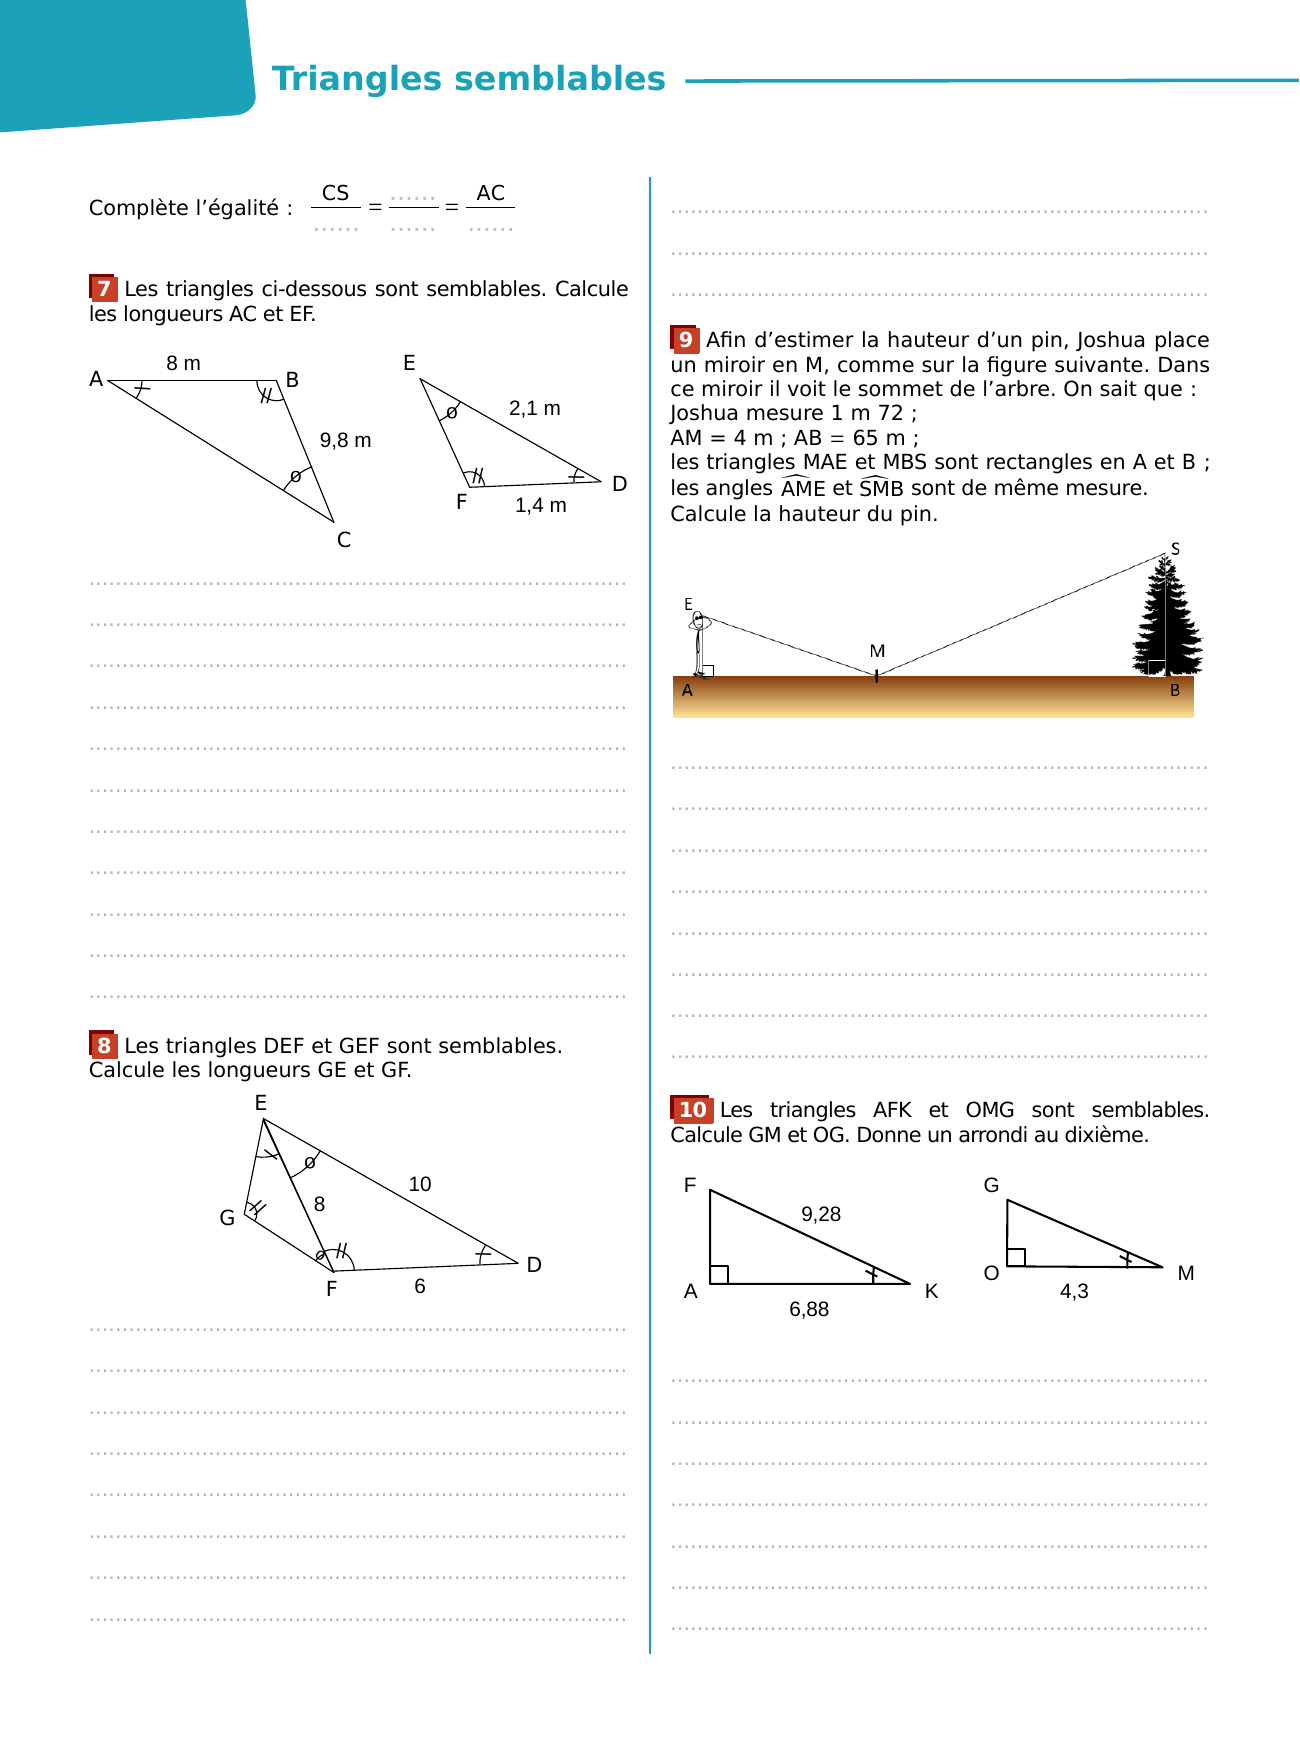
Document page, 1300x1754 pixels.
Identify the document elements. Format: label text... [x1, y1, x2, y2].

text Joshua mesure 1 m 72 ; [670, 401, 1211, 426]
text Calcule la hauteur du pin. [670, 502, 1211, 526]
list Les triangles AFK et OMG sont semblables. Calcule GM et OG. Donne un arrondi au dixième. [670, 1094, 1211, 1147]
picture [673, 533, 1214, 727]
text les triangles MAE et MBS sont rectangles en A et B ; les angles et sont de même mesure. [670, 450, 1211, 502]
subtitle Complète l’égalité : [88, 177, 629, 238]
list Calcule les longueurs GE et GF. [88, 1058, 629, 1082]
text AM = 4 m ; AB = 65 m ; [670, 426, 1211, 450]
list Les triangles DEF et GEF sont semblables. [114, 1030, 629, 1058]
subtitle Les triangles ci-dessous sont semblables. Calcule les longueurs AC et EF. [88, 274, 629, 326]
list Afin d’estimer la hauteur d’un pin, Joshua place un miroir en M, comme sur la figure suivante. Dans ce miroir il voit le sommet de l’arbre. On sait que : [670, 325, 1211, 401]
